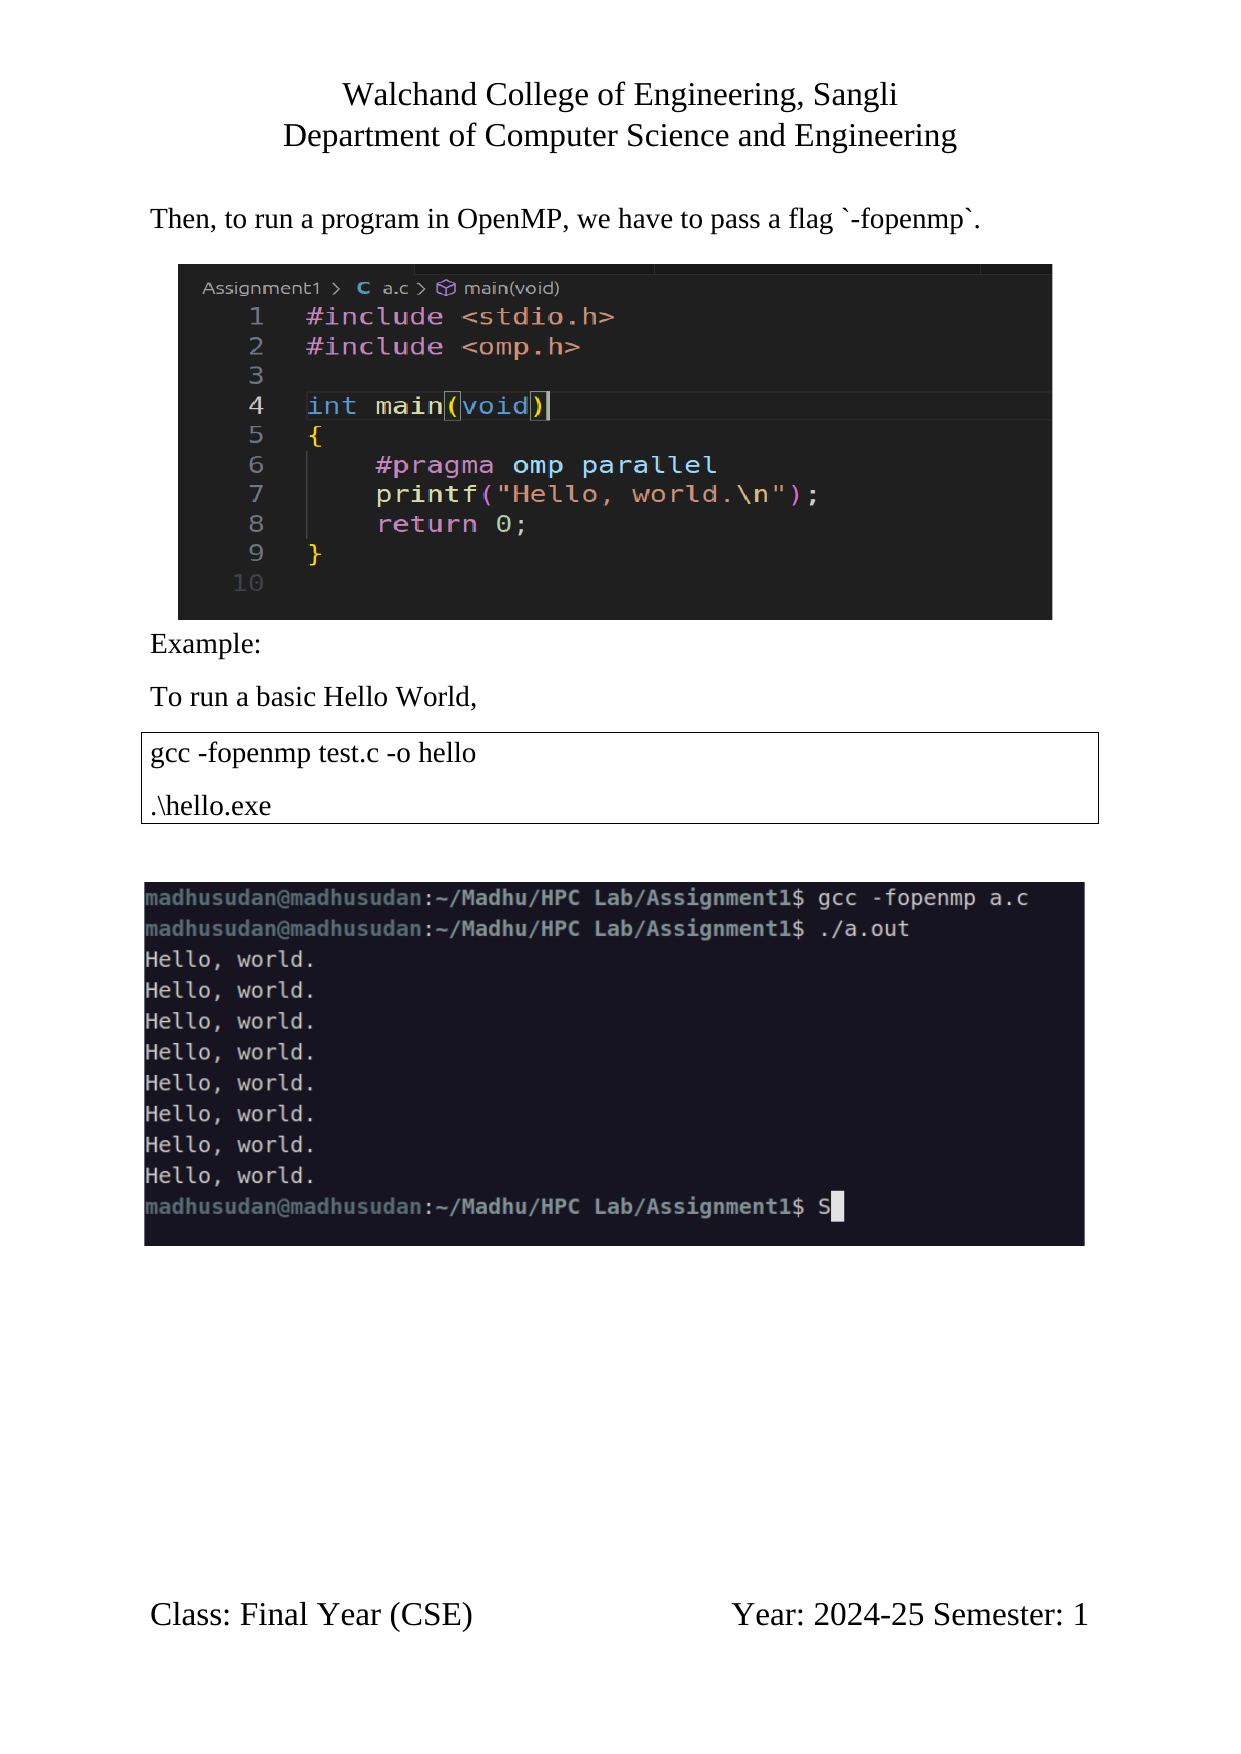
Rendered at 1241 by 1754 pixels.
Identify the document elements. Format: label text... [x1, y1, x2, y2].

text To run a basic Hello World, [150, 679, 1090, 713]
text .\hello.exe [142, 785, 1098, 823]
text gcc -fopenmp test.c -o hello [142, 733, 1098, 768]
text Then, to run a program in OpenMP, we have to pass a flag `-fopenmp`. [150, 201, 1090, 235]
text Example: [150, 254, 1090, 660]
picture [178, 264, 1053, 620]
picture [144, 882, 1085, 1246]
